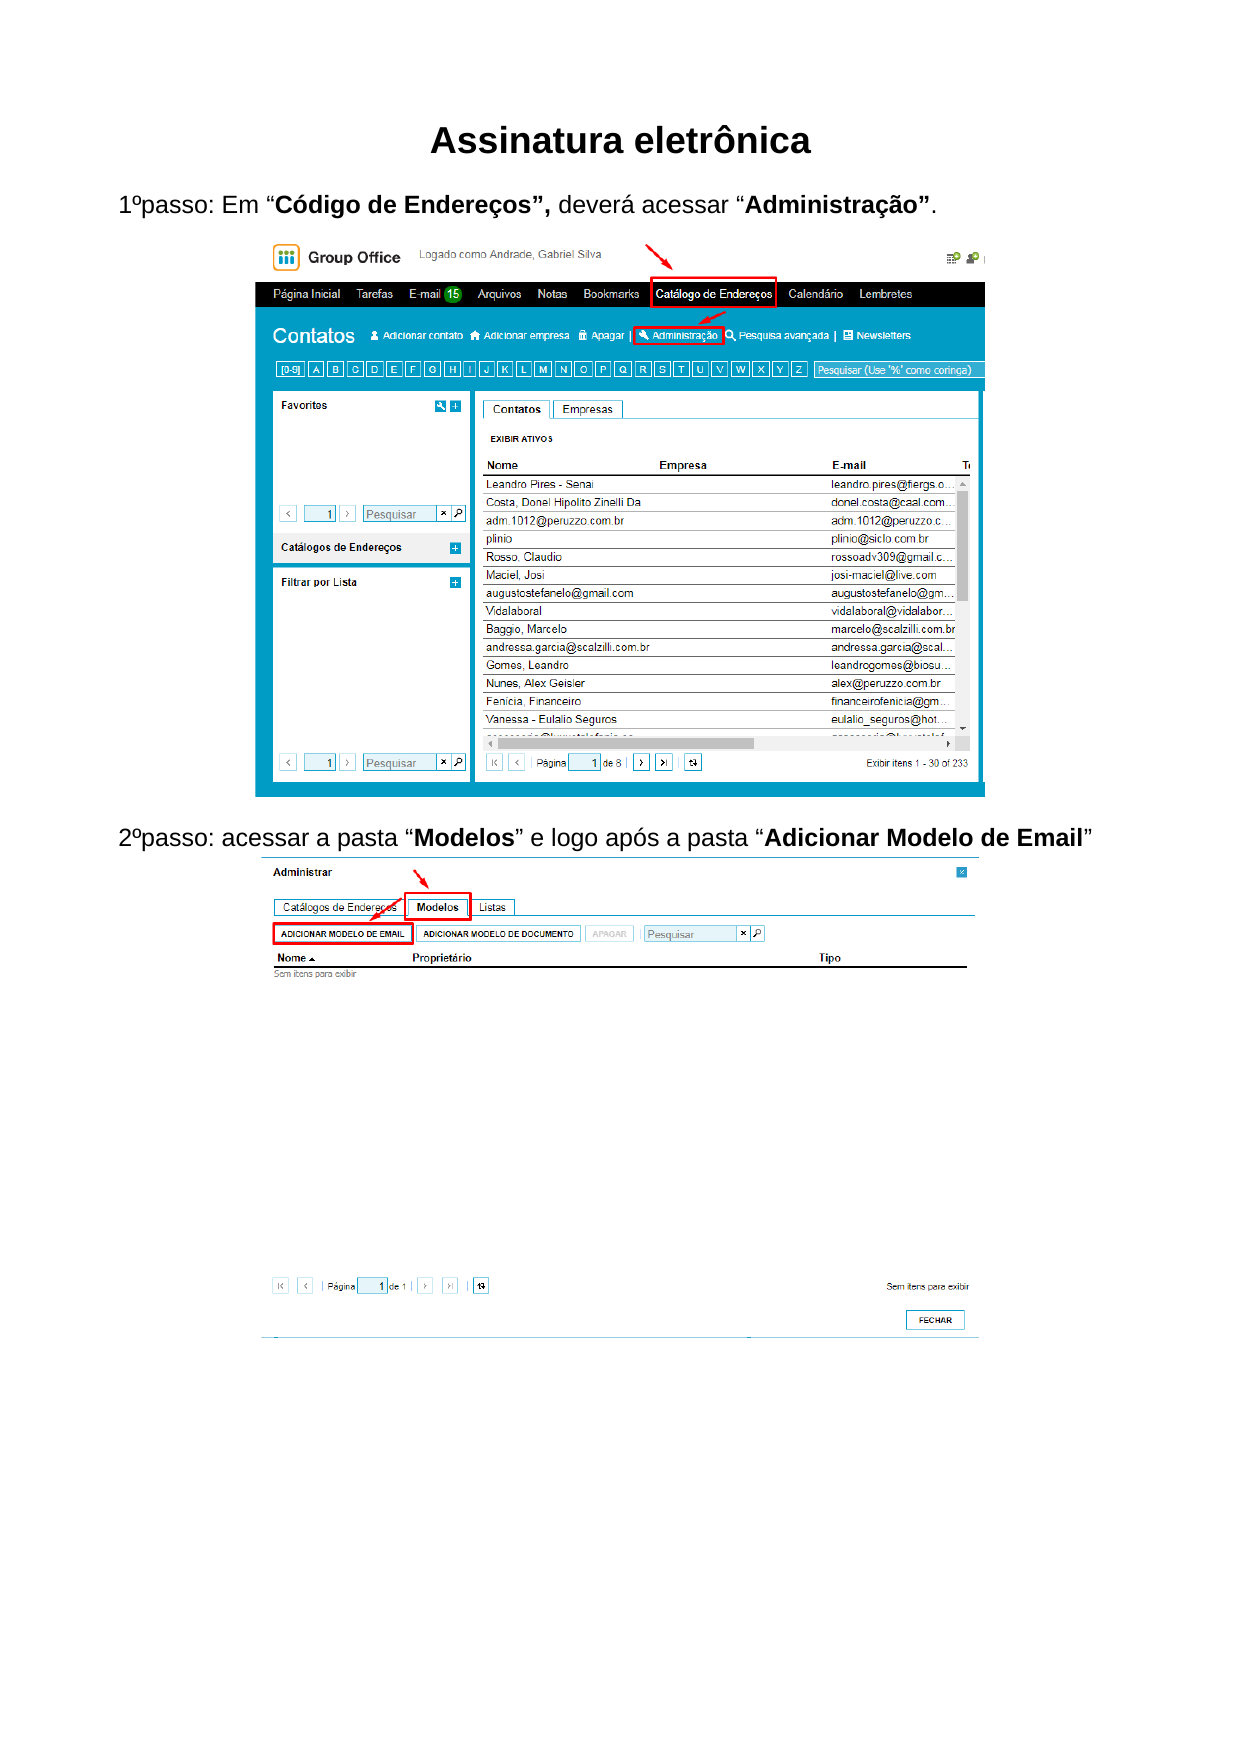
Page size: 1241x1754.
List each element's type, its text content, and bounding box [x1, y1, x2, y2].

text Assinatura eletrônica [118, 118, 1122, 161]
text 2ºpasso: acessar a pasta “Modelos” e logo após a pasta “Adicionar Modelo de Email” [118, 822, 1122, 851]
text 1ºpasso: Em “Código de Endereços”, deverá acessar “Administração”. [118, 190, 1122, 219]
